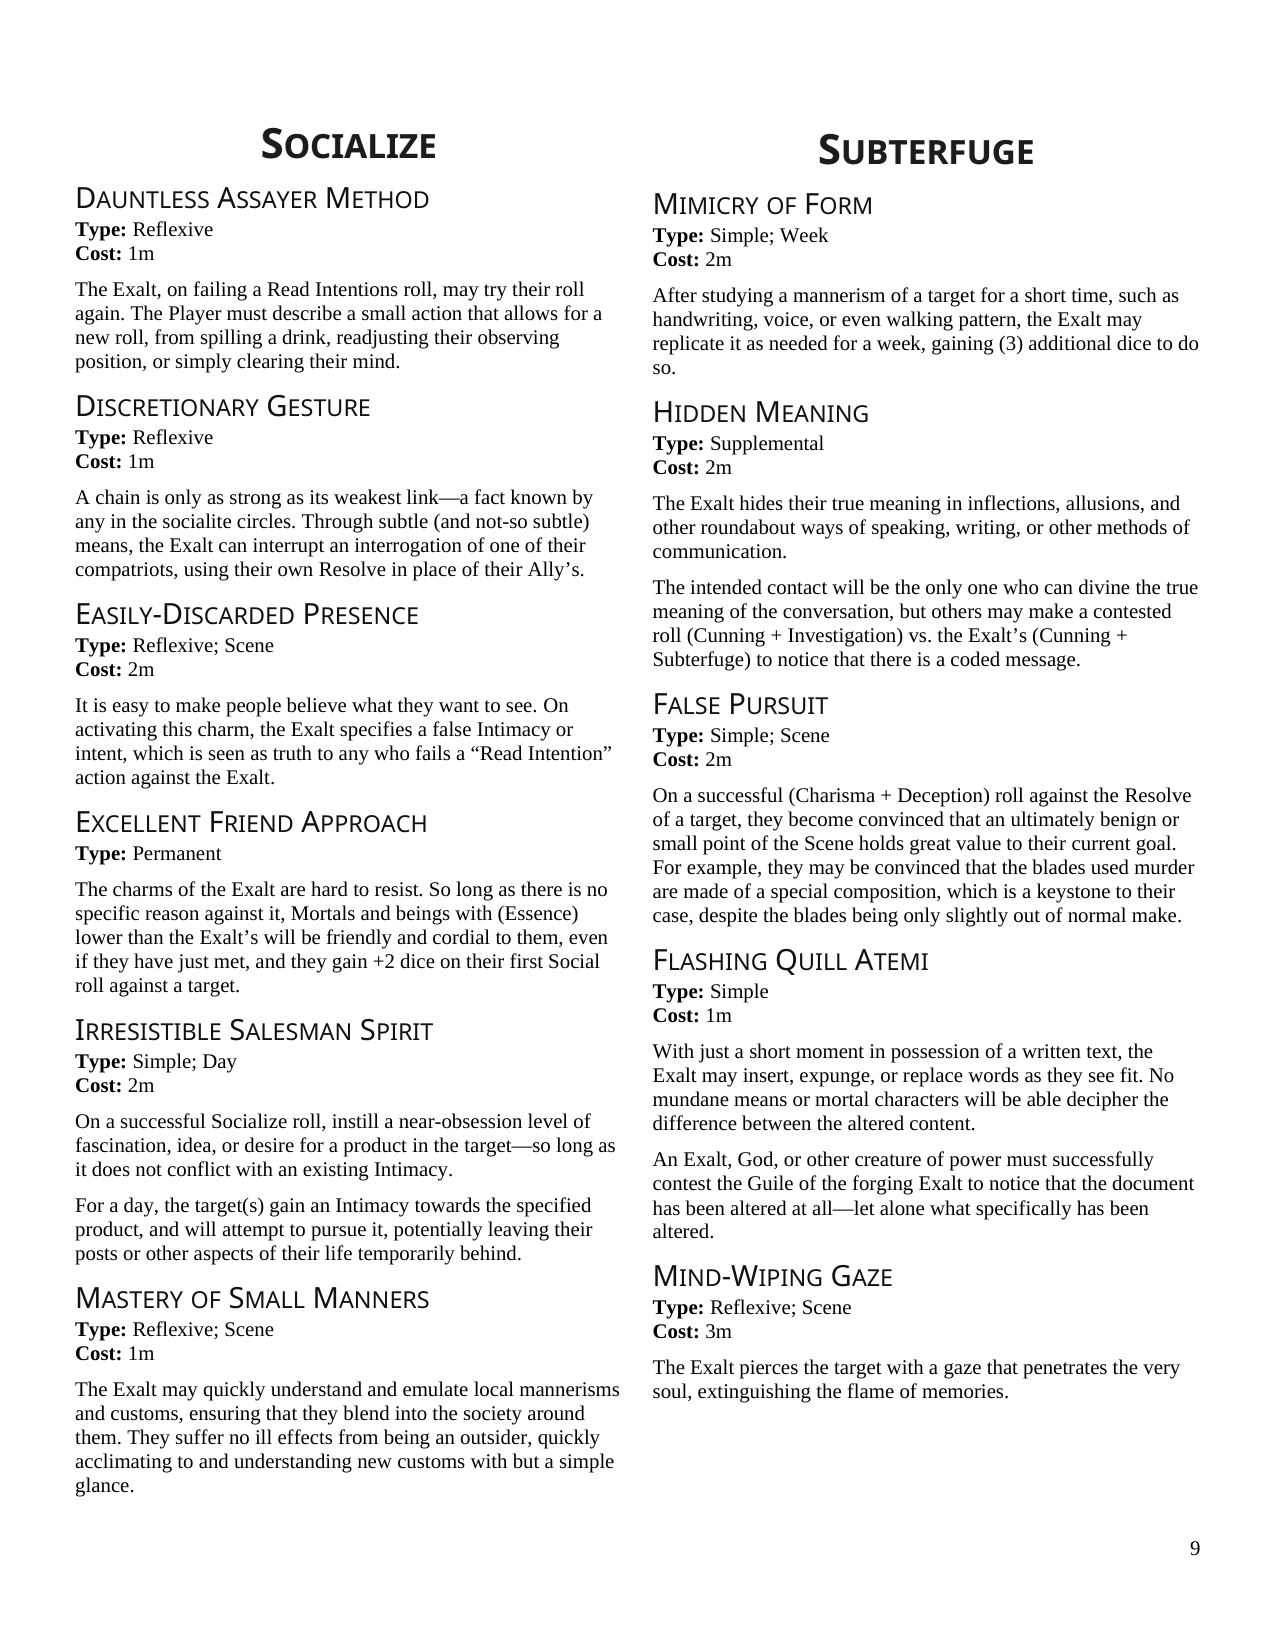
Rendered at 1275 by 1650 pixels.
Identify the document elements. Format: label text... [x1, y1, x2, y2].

subtitle Easily-Discarded Presence [75, 593, 622, 633]
text For a day, the target(s) gain an Intimacy towards the specified product, and will attempt to pursue it, potentially leaving their posts or other aspects of their life temporarily behind. [75, 1193, 622, 1265]
text With just a short moment in possession of a written text, the Exalt may insert, expunge, or replace words as they see fit. No mundane means or mortal characters will be able decipher the difference between the altered content. [652, 1039, 1200, 1135]
subtitle Hidden Meaning [652, 391, 1200, 431]
subtitle Excellent Friend Approach [75, 801, 622, 841]
text The Exalt pierces the target with a gaze that penetrates the very soul, extinguishing the flame of memories. [652, 1355, 1200, 1403]
text Type: Permanent [75, 841, 622, 865]
text Type: Reflexive; Scene Cost: 1m [75, 1317, 622, 1365]
text Type: Simple; Day Cost: 2m [75, 1049, 622, 1097]
subtitle Socialize [75, 114, 622, 171]
text Type: Simple Cost: 1m [652, 979, 1200, 1027]
text The intended contact will be the only one who can divine the true meaning of the conversation, but others may make a contested roll (Cunning + Investigation) vs. the Exalt’s (Cunning + Subterfuge) to notice that there is a coded message. [652, 575, 1200, 671]
subtitle Irresistible Salesman Spirit [75, 1009, 622, 1049]
text The Exalt may quickly understand and emulate local mannerisms and customs, ensuring that they blend into the society around them. They suffer no ill effects from being an outsider, quickly acclimating to and understanding new customs with but a simple glance. [75, 1377, 622, 1497]
subtitle Mind-Wiping Gaze [652, 1256, 1200, 1295]
text Type: Reflexive Cost: 1m [75, 217, 622, 265]
text On a successful (Charisma + Deception) roll against the Resolve of a target, they become convinced that an ultimately benign or small point of the Scene holds great value to their current goal. For example, they may be convinced that the blades used murder are made of a special composition, which is a keystone to their case, despite the blades being only slightly out of normal make. [652, 783, 1200, 927]
text The charms of the Exalt are hard to resist. So long as there is no specific reason against it, Mortals and beings with (Essence) lower than the Exalt’s will be friendly and cordial to them, even if they have just met, and they gain +2 dice on their first Social roll against a target. [75, 877, 622, 997]
text Type: Reflexive Cost: 1m [75, 424, 622, 473]
subtitle Mastery of Small Manners [75, 1277, 622, 1317]
text Type: Simple; Week Cost: 2m [652, 223, 1200, 271]
text The Exalt, on failing a Read Intentions roll, may try their roll again. The Player must describe a small action that allows for a new roll, from spilling a drink, readjusting their observing position, or simply clearing their mind. [75, 277, 622, 373]
text A chain is only as strong as its weakest link—a fact known by any in the socialite circles. Through subtle (and not-so subtle) means, the Exalt can interrupt an interrogation of one of their compatriots, using their own Resolve in place of their Ally’s. [75, 485, 622, 581]
text After studying a mannerism of a target for a short time, such as handwriting, voice, or even walking pattern, the Exalt may replicate it as needed for a week, gaining (3) additional dice to do so. [652, 283, 1200, 379]
subtitle Dauntless Assayer Method [75, 177, 622, 217]
subtitle False Pursuit [652, 683, 1200, 723]
text On a successful Socialize roll, instill a near-obsession level of fascination, idea, or desire for a product in the target—so long as it does not conflict with an existing Intimacy. [75, 1109, 622, 1181]
text Type: Reflexive; Scene Cost: 3m [652, 1295, 1200, 1343]
text The Exalt hides their true meaning in inflections, allusions, and other roundabout ways of speaking, writing, or other methods of communication. [652, 491, 1200, 563]
text An Exalt, God, or other creature of power must successfully contest the Guile of the forging Exalt to notice that the document has been altered at all—let alone what specifically has been altered. [652, 1147, 1200, 1243]
text Type: Reflexive; Scene Cost: 2m [75, 633, 622, 681]
text Type: Supplemental Cost: 2m [652, 431, 1200, 479]
subtitle Mimicry of Form [652, 183, 1200, 223]
subtitle Discretionary Gesture [75, 385, 622, 424]
text Type: Simple; Scene Cost: 2m [652, 723, 1200, 771]
text It is easy to make people believe what they want to see. On activating this charm, the Exalt specifies a false Intimacy or intent, which is seen as truth to any who fails a “Read Intention” action against the Exalt. [75, 693, 622, 789]
subtitle Flashing Quill Atemi [652, 939, 1200, 979]
subtitle Subterfuge [652, 120, 1200, 177]
